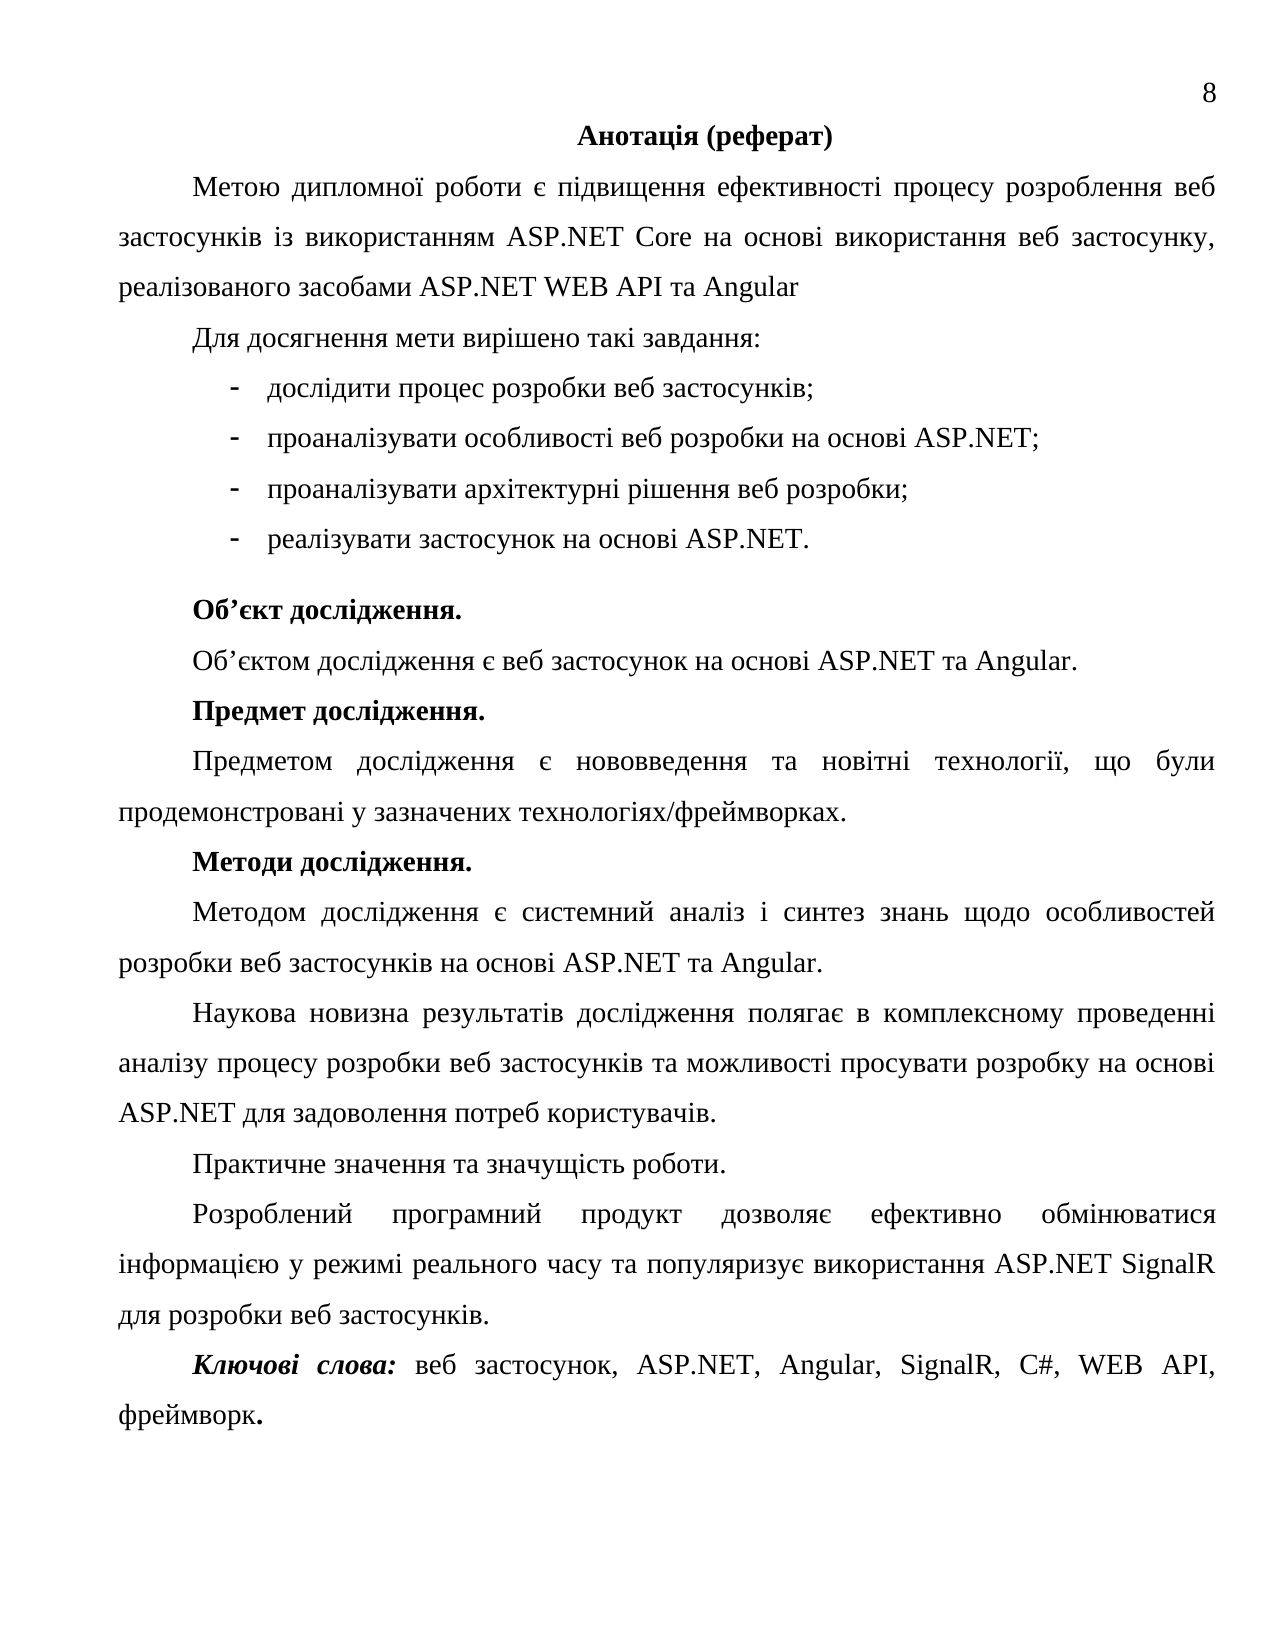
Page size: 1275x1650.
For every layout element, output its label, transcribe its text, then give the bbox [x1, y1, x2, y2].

text Практичне значення та значущість роботи. [118, 1146, 1217, 1179]
text Метою дипломної роботи є підвищення ефективності процесу розроблення веб застосунків із використанням ASP.NET Core на основі використання веб застосунку, реалізованого засобами ASP.NET WEB API та Angular [118, 169, 1217, 303]
text Предмет дослідження. [118, 693, 1217, 727]
list реалізувати застосунок на основі ASP.NET. [229, 521, 1217, 555]
text Предметом дослідження є нововведення та новітні технології, що були продемонстровані у зазначених технологіях/фреймворках. [118, 743, 1217, 827]
text Розроблений програмний продукт дозволяє ефективно обмінюватися інформацією у режимі реального часу та популяризує використання ASP.NET SignalR для розробки веб застосунків. [118, 1196, 1217, 1330]
text Методом дослідження є системний аналіз і синтез знань щодо особливостей розробки веб застосунків на основі ASP.NET та Angular. [118, 894, 1217, 978]
text Наукова новизна результатів дослідження полягає в комплексному проведенні аналізу процесу розробки веб застосунків та можливості просувати розробку на основі ASP.NET для задоволення потреб користувачів. [118, 995, 1217, 1129]
text Для досягнення мети вирішено такі завдання: [118, 320, 1217, 353]
text Об’єктом дослідження є веб застосунок на основі ASP.NET та Angular. [118, 643, 1217, 676]
list проаналізувати архітектурні рішення веб розробки; [229, 471, 1217, 504]
list дослідити процес розробки веб застосунків; [229, 370, 1217, 404]
list проаналізувати особливості веб розробки на основі ASP.NET; [229, 420, 1217, 454]
text Ключові слова: веб застосунок, ASP.NET, Angular, SignalR, C#, WEB API, фреймворк. [118, 1347, 1217, 1431]
text Об’єкт дослідження. [118, 592, 1217, 626]
text Анотація (реферат) [118, 118, 1217, 152]
text Методи дослідження. [118, 844, 1217, 878]
